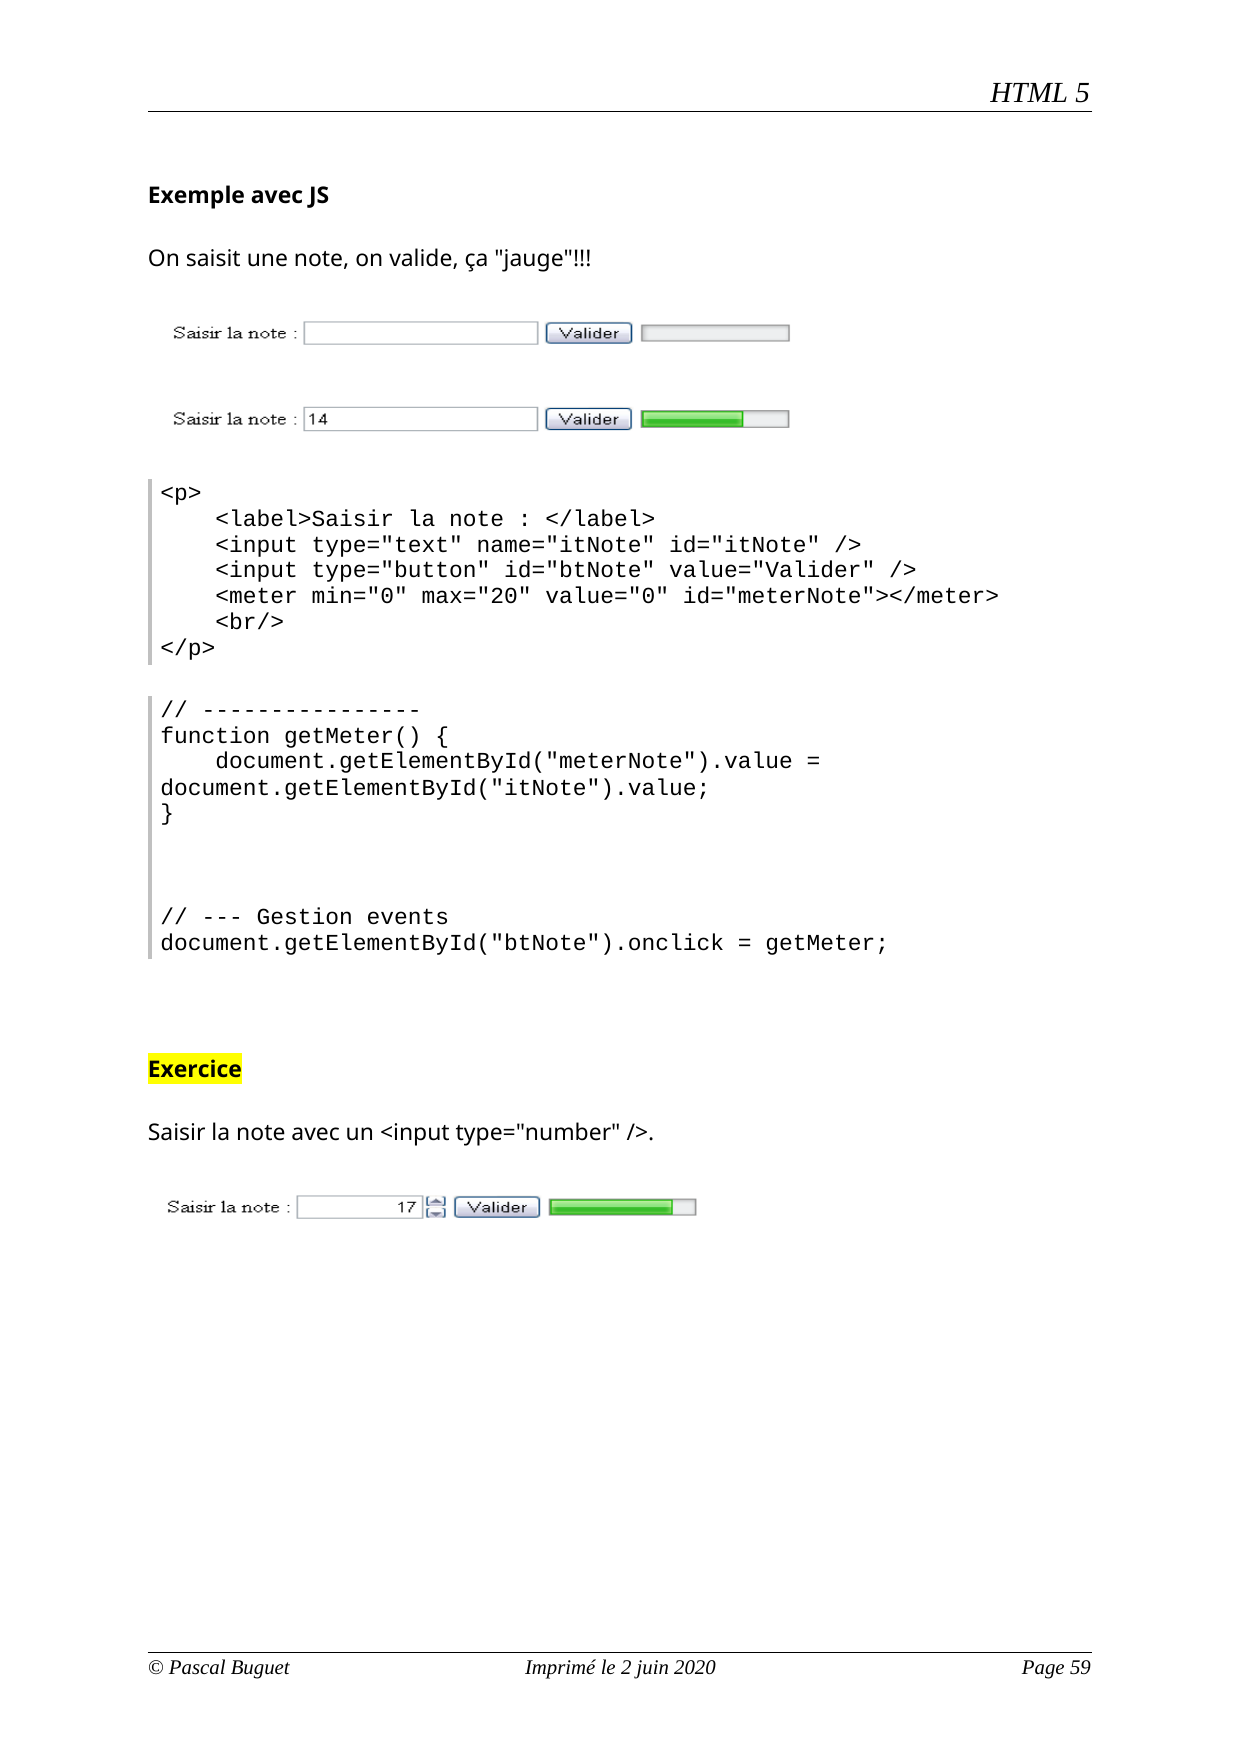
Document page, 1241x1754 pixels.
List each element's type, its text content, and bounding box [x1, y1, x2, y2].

text Exercice [148, 1053, 1092, 1084]
text } [152, 802, 1092, 828]
text <label>Saisir la note : </label> [152, 507, 1092, 533]
text On saisit une note, on valide, ça "jauge"!!! [148, 241, 1092, 273]
text function getMeter() { [152, 724, 1092, 750]
text Exemple avec JS [148, 179, 1092, 210]
text // ---------------- [152, 696, 1092, 724]
text </p> [152, 637, 1092, 665]
text <br/> [152, 611, 1092, 637]
text <input type="text" name="itNote" id="itNote" /> [152, 533, 1092, 559]
text <input type="button" id="btNote" value="Valider" /> [152, 559, 1092, 585]
text <p> [152, 479, 1092, 507]
text <meter min="0" max="20" value="0" id="meterNote"></meter> [152, 585, 1092, 611]
text Saisir la note avec un <input type="number" />. [148, 1116, 1092, 1147]
text // --- Gestion events [152, 906, 1092, 931]
text document.getElementById("meterNote").value = document.getElementById("itNote").value; [152, 750, 1092, 802]
text document.getElementById("btNote").onclick = getMeter; [152, 931, 1092, 959]
